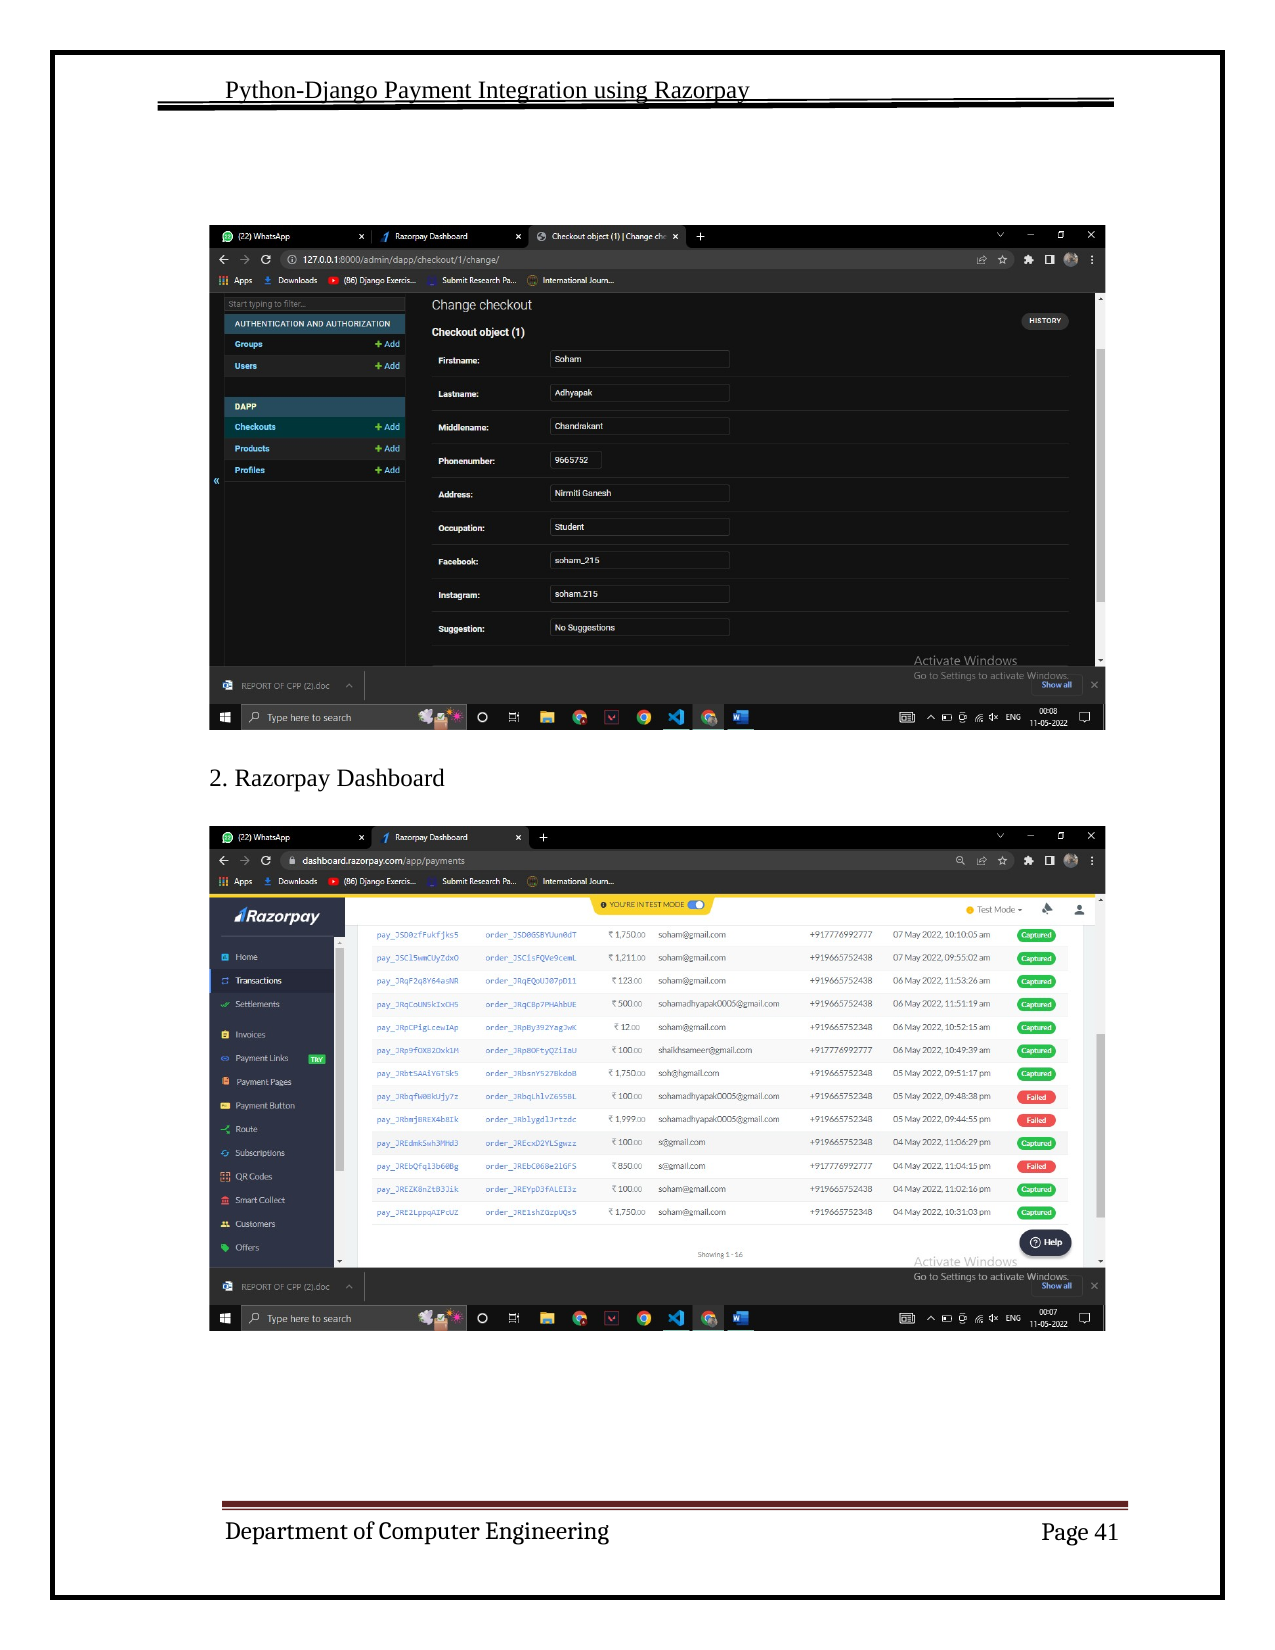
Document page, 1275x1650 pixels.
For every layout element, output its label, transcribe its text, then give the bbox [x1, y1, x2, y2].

text Python-Django Payment Integration using Razorpay [225, 75, 1148, 104]
picture [209, 826, 1106, 1331]
list Razorpay Dashboard [209, 763, 1148, 792]
picture [209, 225, 1106, 730]
